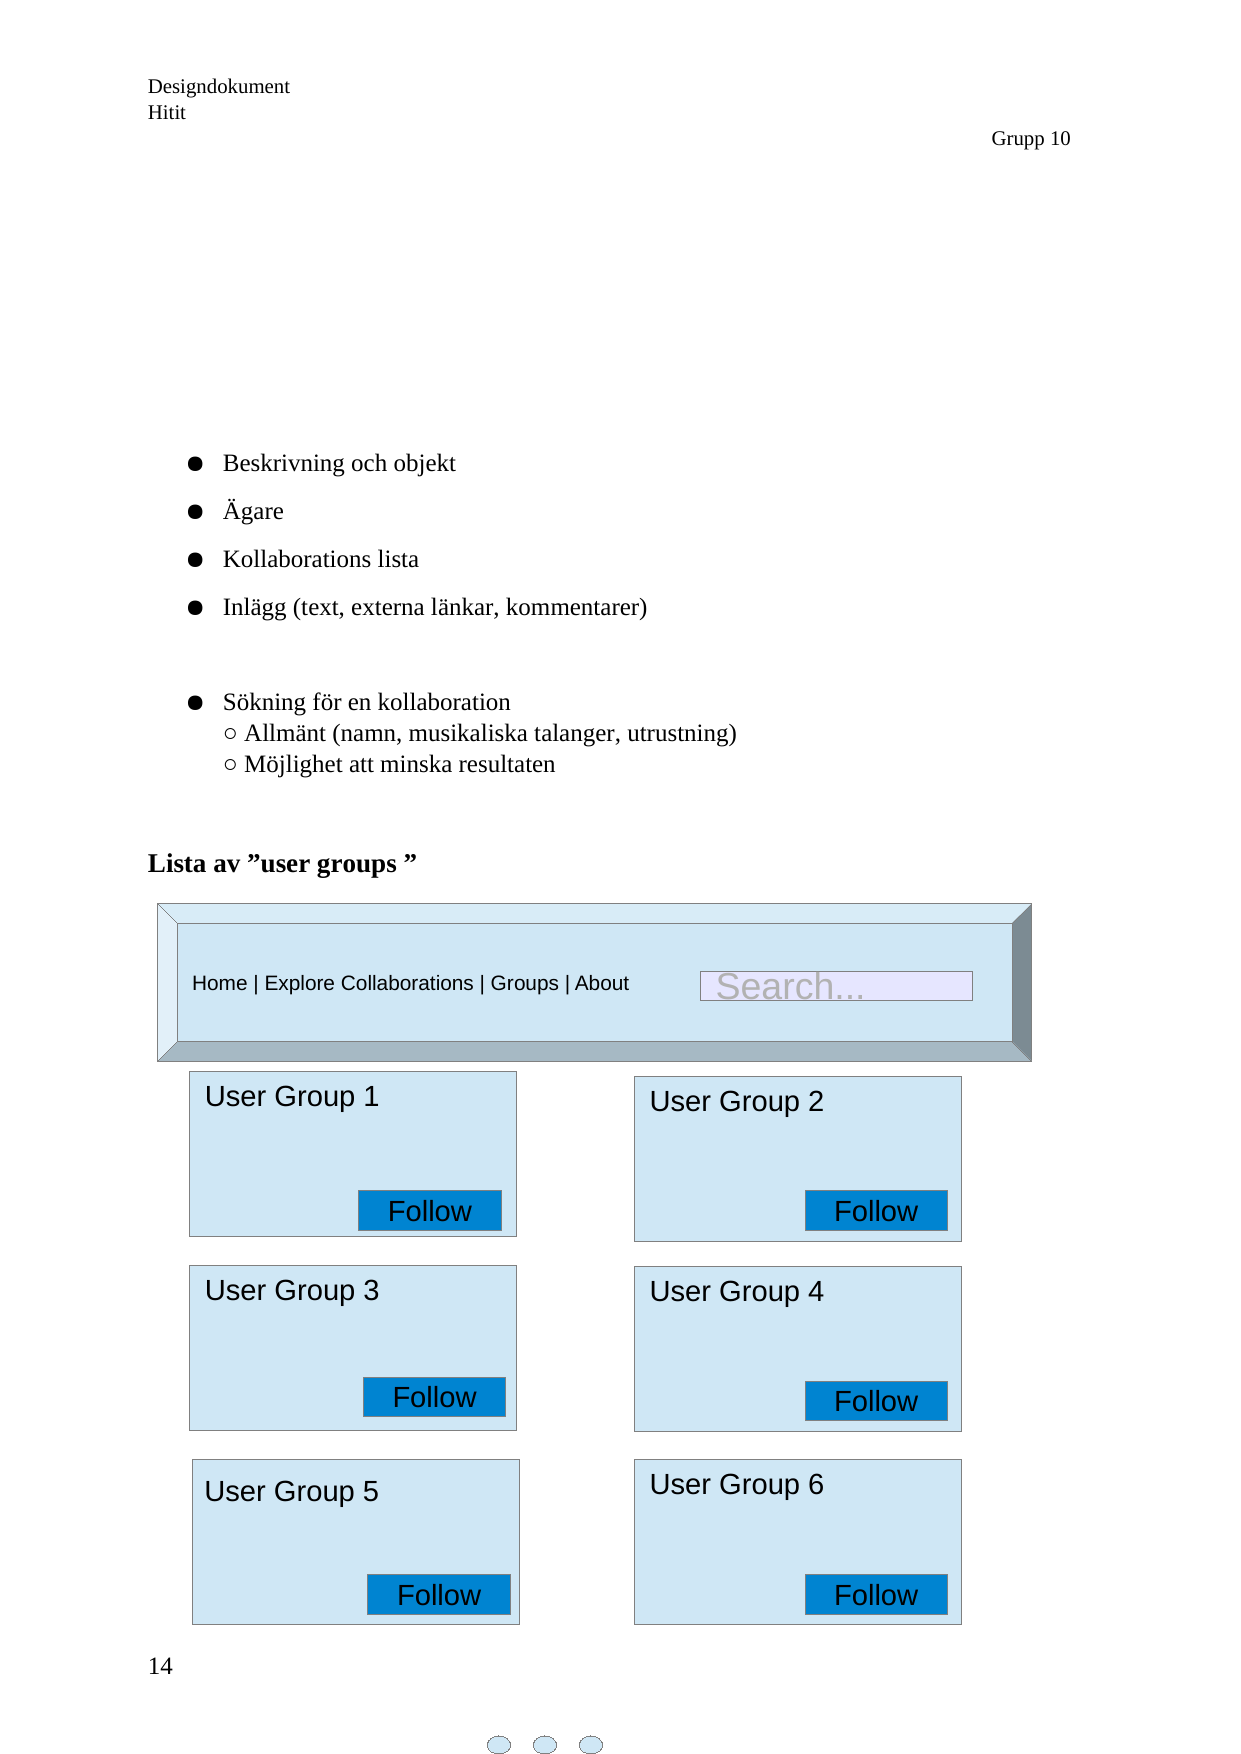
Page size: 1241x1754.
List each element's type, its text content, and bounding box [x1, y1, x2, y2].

list Sökning för en kollaboration ○ Allmänt (namn, musikaliska talanger, utrustning) ○ Möjlighet att minska resultaten [185, 687, 1093, 778]
list Beskrivning och objekt [185, 448, 1093, 477]
list Inlägg (text, externa länkar, kommentarer) [185, 592, 1093, 620]
list Kollaborations lista [185, 544, 1093, 573]
text Lista av ”user groups ” [148, 847, 1093, 878]
list Ägare [185, 496, 1093, 525]
